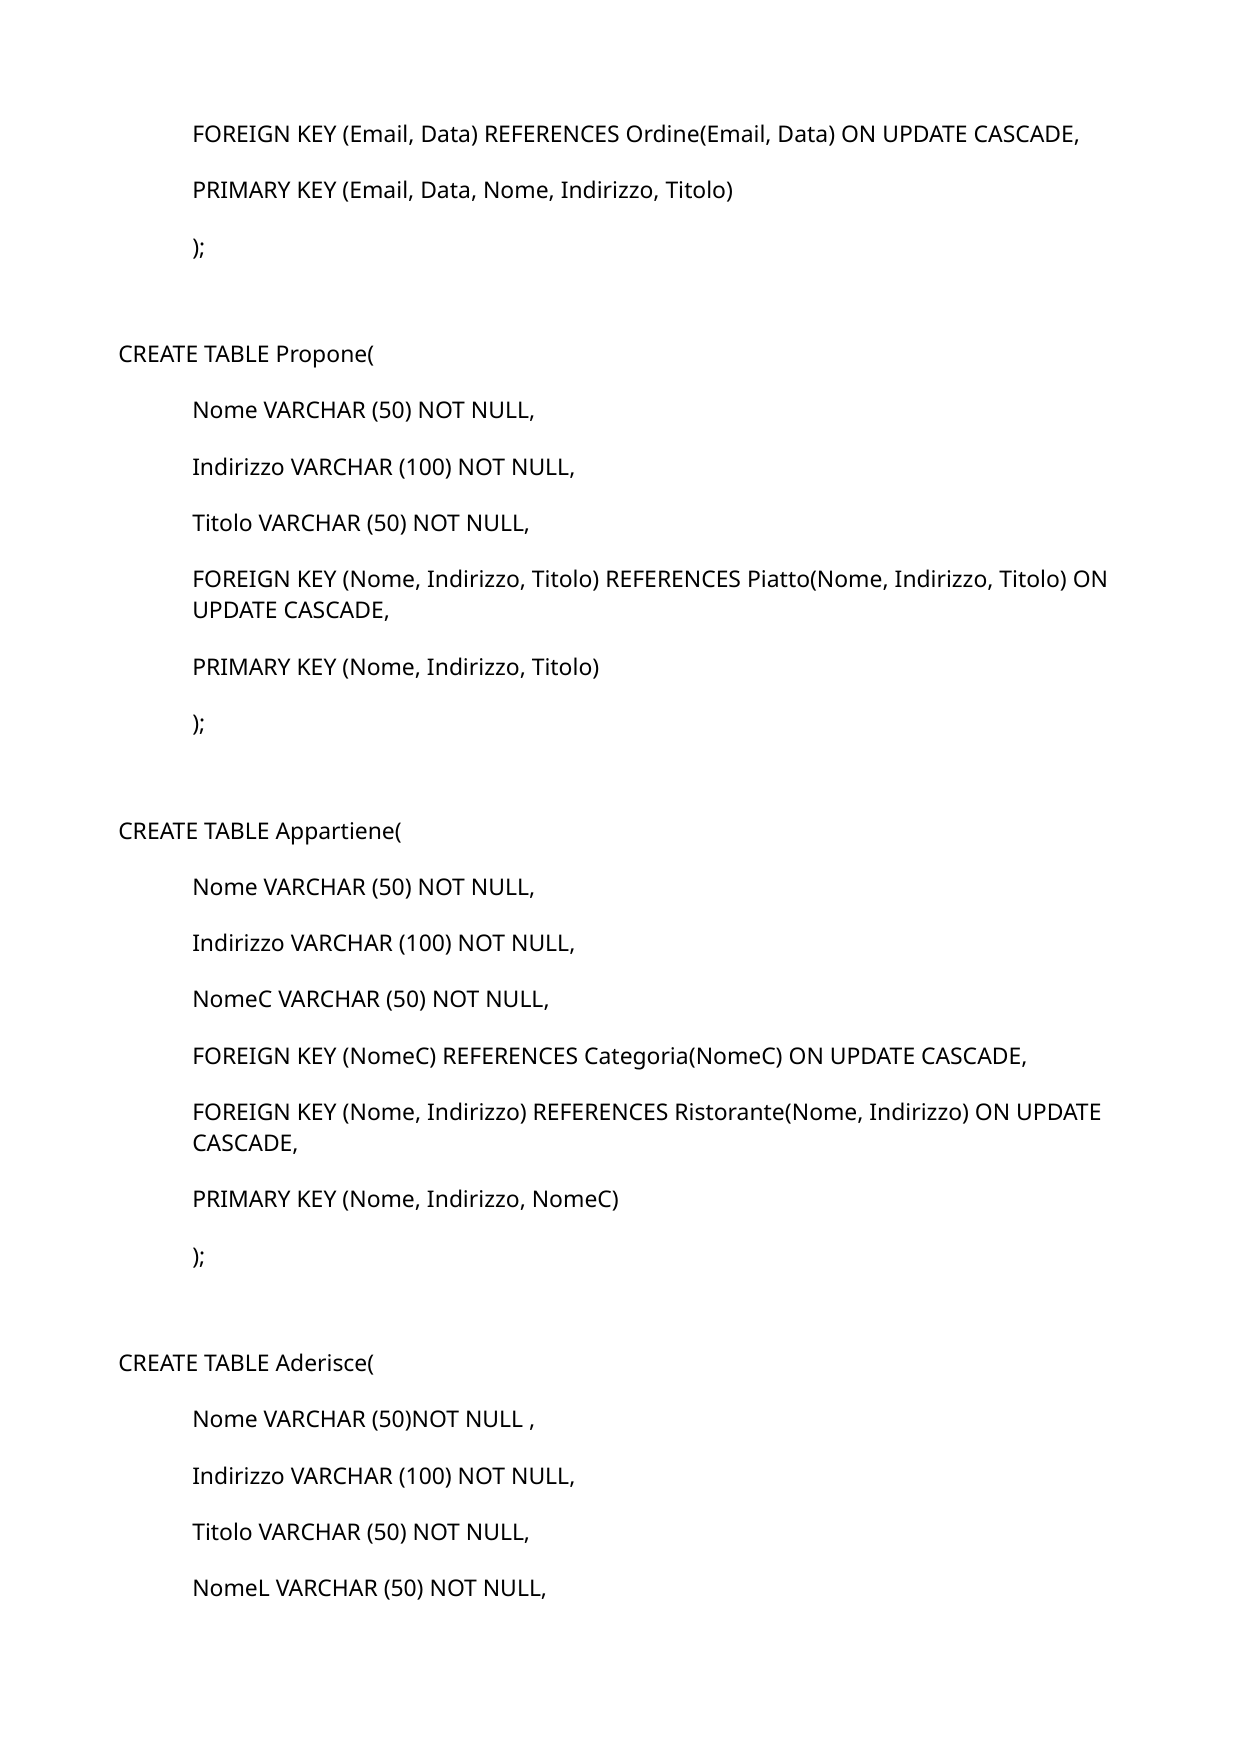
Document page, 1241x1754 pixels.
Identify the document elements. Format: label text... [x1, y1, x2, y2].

text FOREIGN KEY (NomeC) REFERENCES Categoria(NomeC) ON UPDATE CASCADE, [118, 1039, 1122, 1071]
text PRIMARY KEY (Email, Data, Nome, Indirizzo, Titolo) [118, 174, 1122, 206]
text NomeL VARCHAR (50) NOT NULL, [118, 1572, 1122, 1603]
text PRIMARY KEY (Nome, Indirizzo, Titolo) [118, 651, 1122, 682]
text CREATE TABLE Aderisce( [118, 1347, 1122, 1378]
text Indirizzo VARCHAR (100) NOT NULL, [118, 451, 1122, 482]
text Indirizzo VARCHAR (100) NOT NULL, [118, 927, 1122, 958]
text ); [118, 707, 1122, 738]
text Nome VARCHAR (50) NOT NULL, [118, 871, 1122, 902]
text Nome VARCHAR (50) NOT NULL, [118, 394, 1122, 426]
text FOREIGN KEY (Nome, Indirizzo) REFERENCES Ristorante(Nome, Indirizzo) ON UPDATE CASCADE, [118, 1096, 1122, 1158]
text Titolo VARCHAR (50) NOT NULL, [118, 1516, 1122, 1547]
text NomeC VARCHAR (50) NOT NULL, [118, 983, 1122, 1014]
text CREATE TABLE Appartiene( [118, 814, 1122, 846]
text Nome VARCHAR (50)NOT NULL , [118, 1403, 1122, 1435]
text FOREIGN KEY (Nome, Indirizzo, Titolo) REFERENCES Piatto(Nome, Indirizzo, Titolo) ON UPDATE CASCADE, [118, 563, 1122, 626]
text Indirizzo VARCHAR (100) NOT NULL, [118, 1460, 1122, 1491]
text PRIMARY KEY (Nome, Indirizzo, NomeC) [118, 1183, 1122, 1214]
text Titolo VARCHAR (50) NOT NULL, [118, 507, 1122, 538]
text FOREIGN KEY (Email, Data) REFERENCES Ordine(Email, Data) ON UPDATE CASCADE, [118, 118, 1122, 149]
text ); [118, 231, 1122, 262]
text ); [118, 1239, 1122, 1271]
text CREATE TABLE Propone( [118, 338, 1122, 369]
